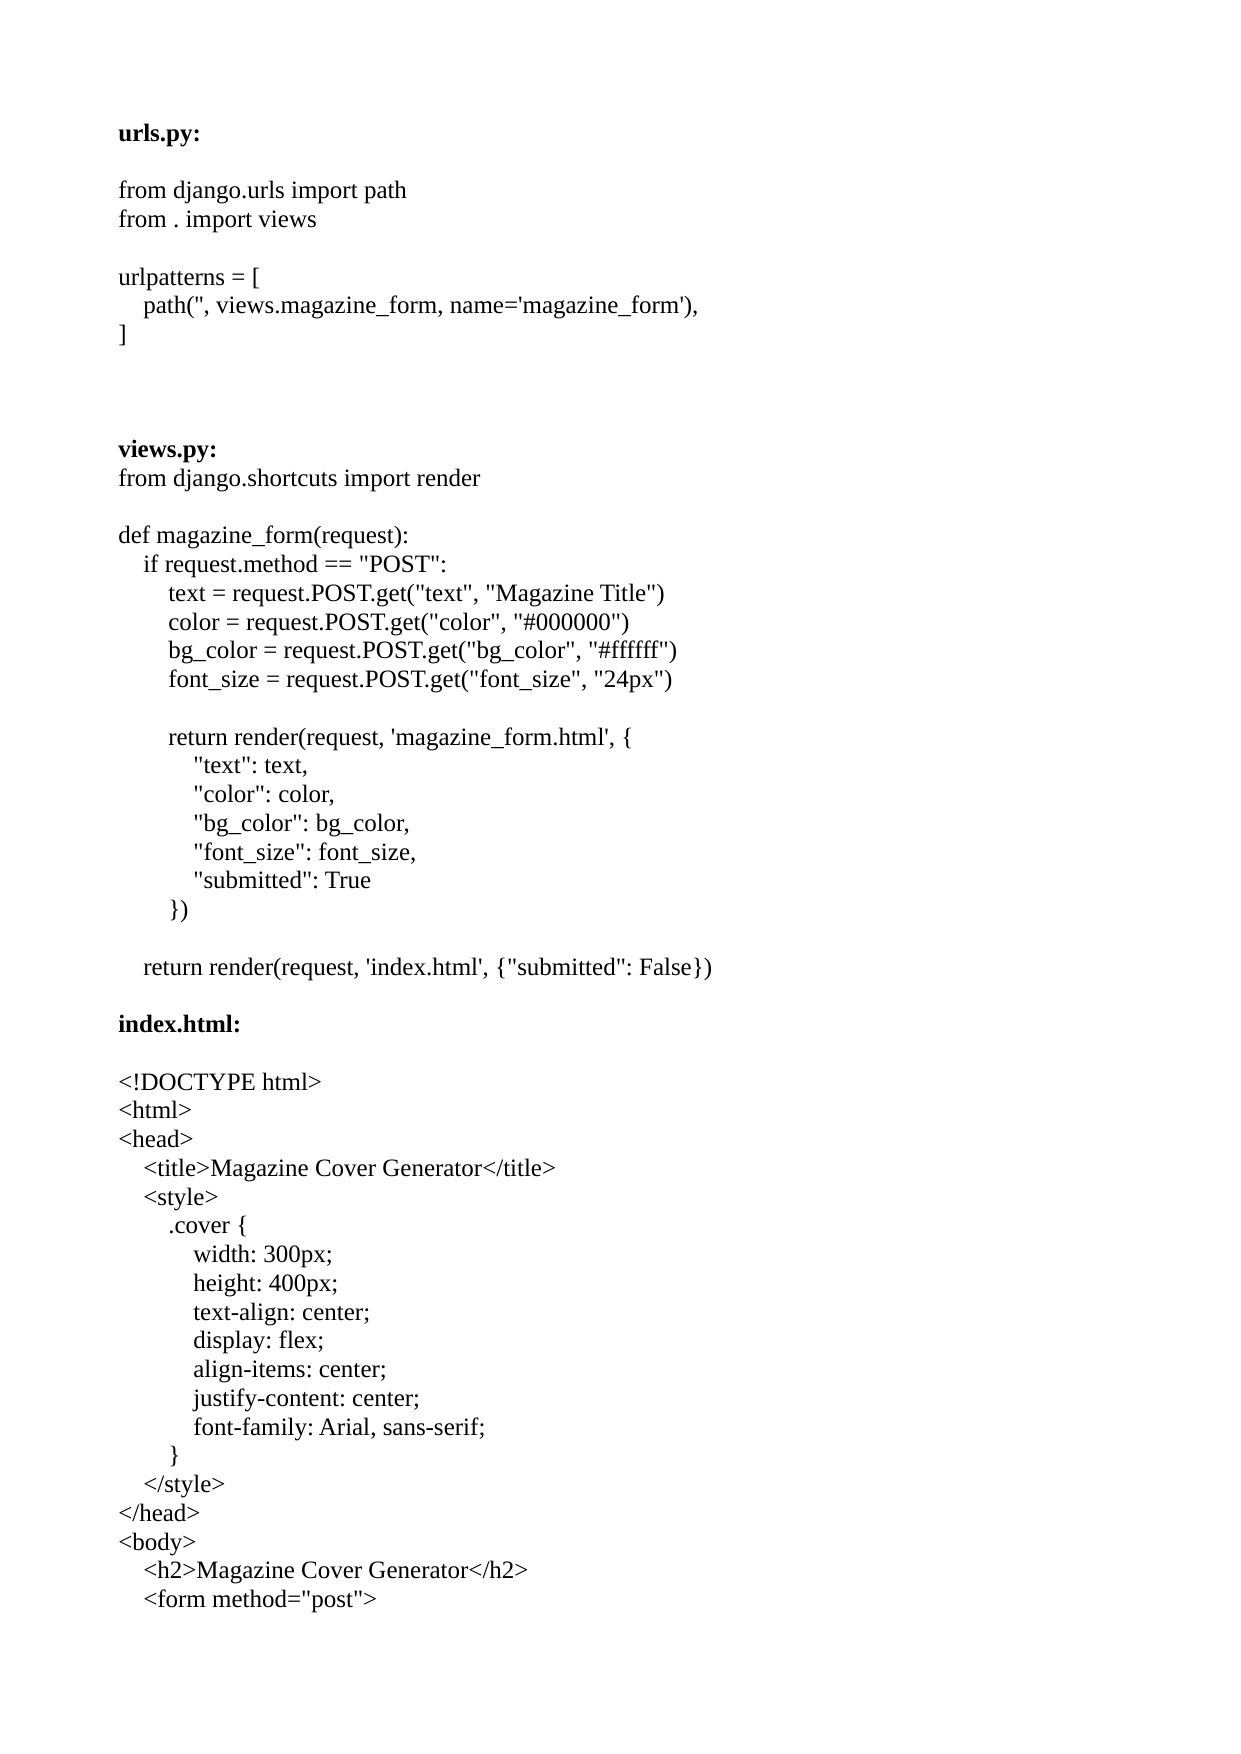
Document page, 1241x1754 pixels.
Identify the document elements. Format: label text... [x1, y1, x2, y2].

text bg_color = request.POST.get("bg_color", "#ffffff") [118, 636, 1122, 664]
text text = request.POST.get("text", "Magazine Title") [118, 578, 1122, 607]
text from . import views [118, 204, 1122, 233]
text display: flex; [118, 1326, 1122, 1354]
text return render(request, 'index.html', {"submitted": False}) [118, 952, 1122, 981]
text <form method="post"> [118, 1584, 1122, 1613]
text <body> [118, 1527, 1122, 1556]
text align-items: center; [118, 1354, 1122, 1383]
text "submitted": True [118, 866, 1122, 894]
text return render(request, 'magazine_form.html', { [118, 722, 1122, 751]
text <!DOCTYPE html> [118, 1067, 1122, 1096]
text urlpatterns = [ [118, 262, 1122, 291]
text justify-content: center; [118, 1383, 1122, 1412]
text views.py: [118, 434, 1122, 463]
text }) [118, 894, 1122, 923]
text urls.py: [118, 118, 1122, 147]
text <html> [118, 1096, 1122, 1124]
text </head> [118, 1498, 1122, 1527]
text <style> [118, 1182, 1122, 1211]
text ] [118, 319, 1122, 348]
text "text": text, [118, 751, 1122, 779]
text color = request.POST.get("color", "#000000") [118, 607, 1122, 636]
text height: 400px; [118, 1268, 1122, 1297]
text <head> [118, 1124, 1122, 1153]
text path('', views.magazine_form, name='magazine_form'), [118, 291, 1122, 319]
text <title>Magazine Cover Generator</title> [118, 1153, 1122, 1182]
text "font_size": font_size, [118, 837, 1122, 866]
text if request.method == "POST": [118, 549, 1122, 578]
text .cover { [118, 1211, 1122, 1239]
text font-family: Arial, sans-serif; [118, 1412, 1122, 1441]
text def magazine_form(request): [118, 521, 1122, 549]
text width: 300px; [118, 1239, 1122, 1268]
text "color": color, [118, 779, 1122, 808]
text index.html: [118, 1009, 1122, 1038]
text } [118, 1441, 1122, 1469]
text </style> [118, 1469, 1122, 1498]
text "bg_color": bg_color, [118, 808, 1122, 837]
text <h2>Magazine Cover Generator</h2> [118, 1556, 1122, 1584]
text text-align: center; [118, 1297, 1122, 1326]
text from django.shortcuts import render [118, 463, 1122, 492]
text from django.urls import path [118, 176, 1122, 204]
text font_size = request.POST.get("font_size", "24px") [118, 664, 1122, 693]
